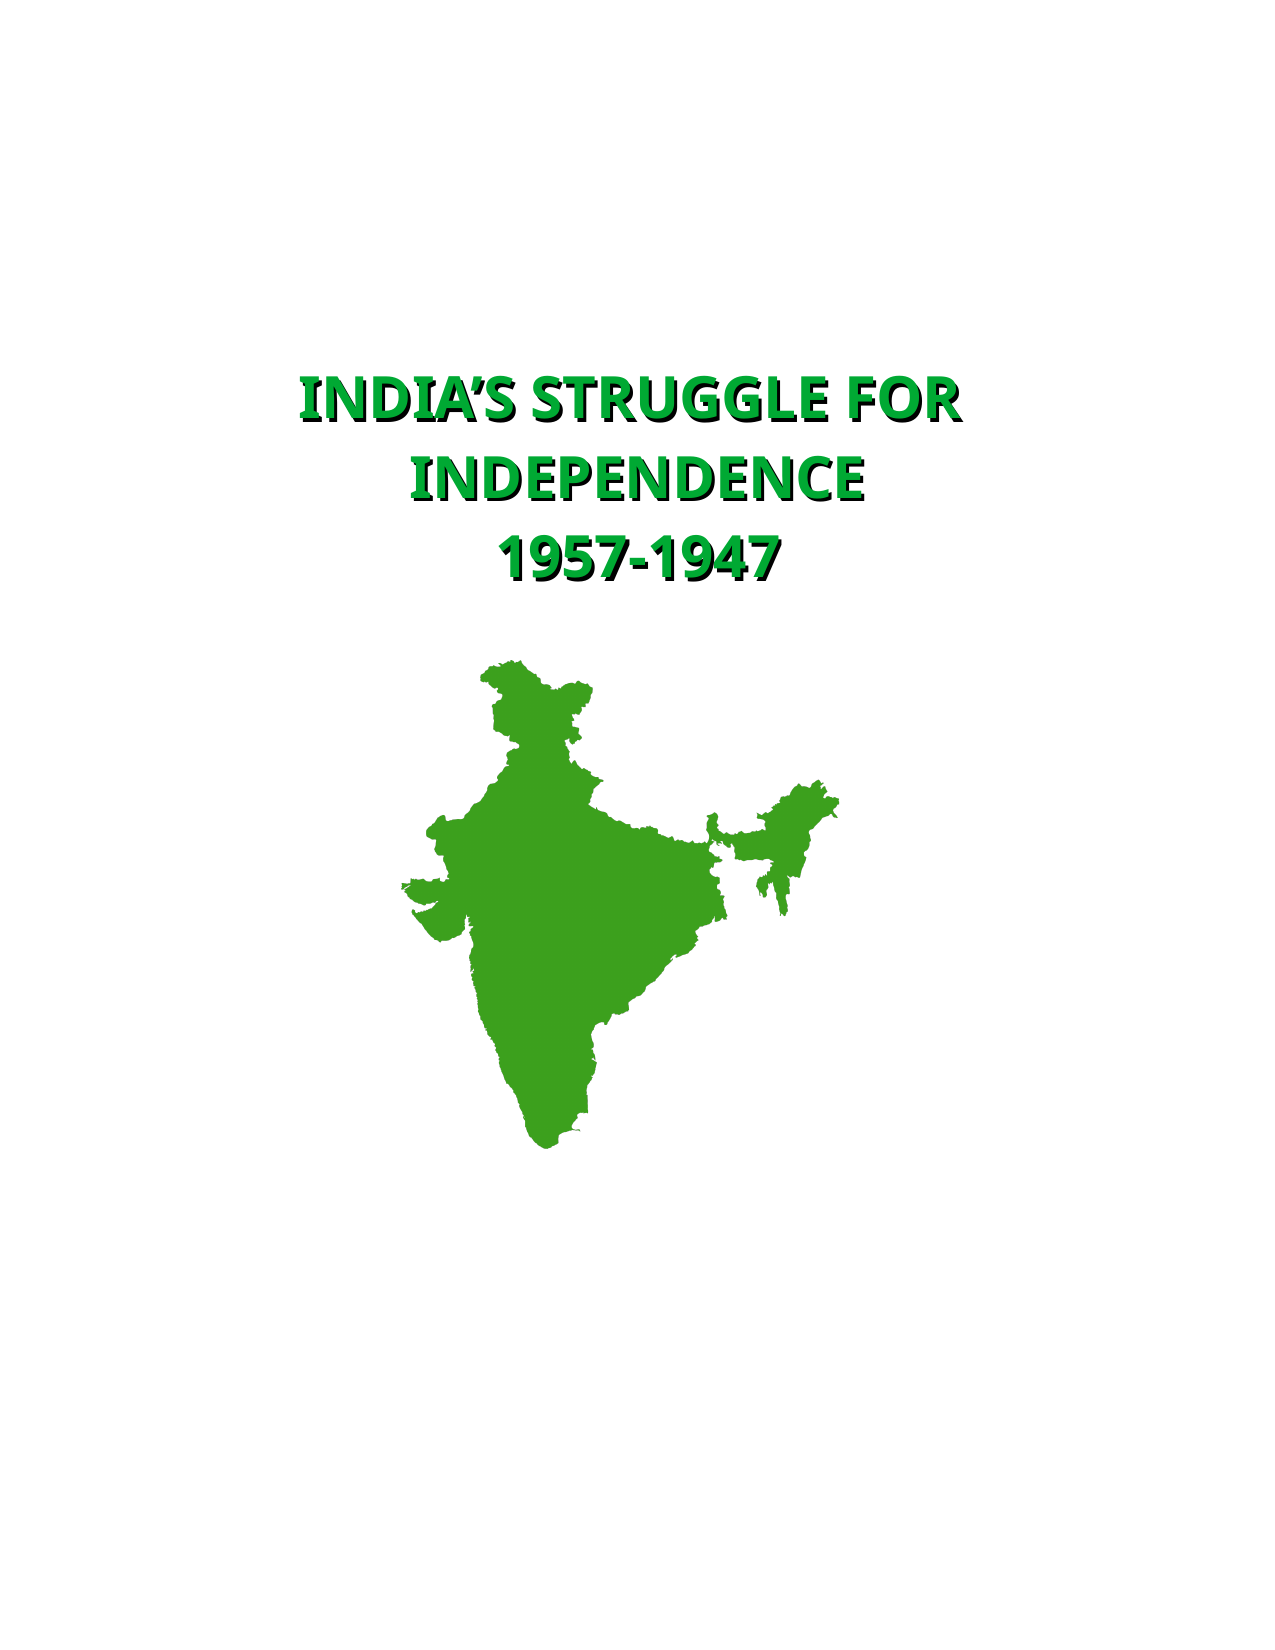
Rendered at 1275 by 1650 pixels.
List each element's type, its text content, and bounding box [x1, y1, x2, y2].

picture [401, 660, 840, 1149]
text INDEPENDENCE [118, 436, 1157, 515]
text INDIA’S STRUGGLE FOR [118, 356, 1157, 436]
text 1957-1947 [118, 515, 1157, 595]
